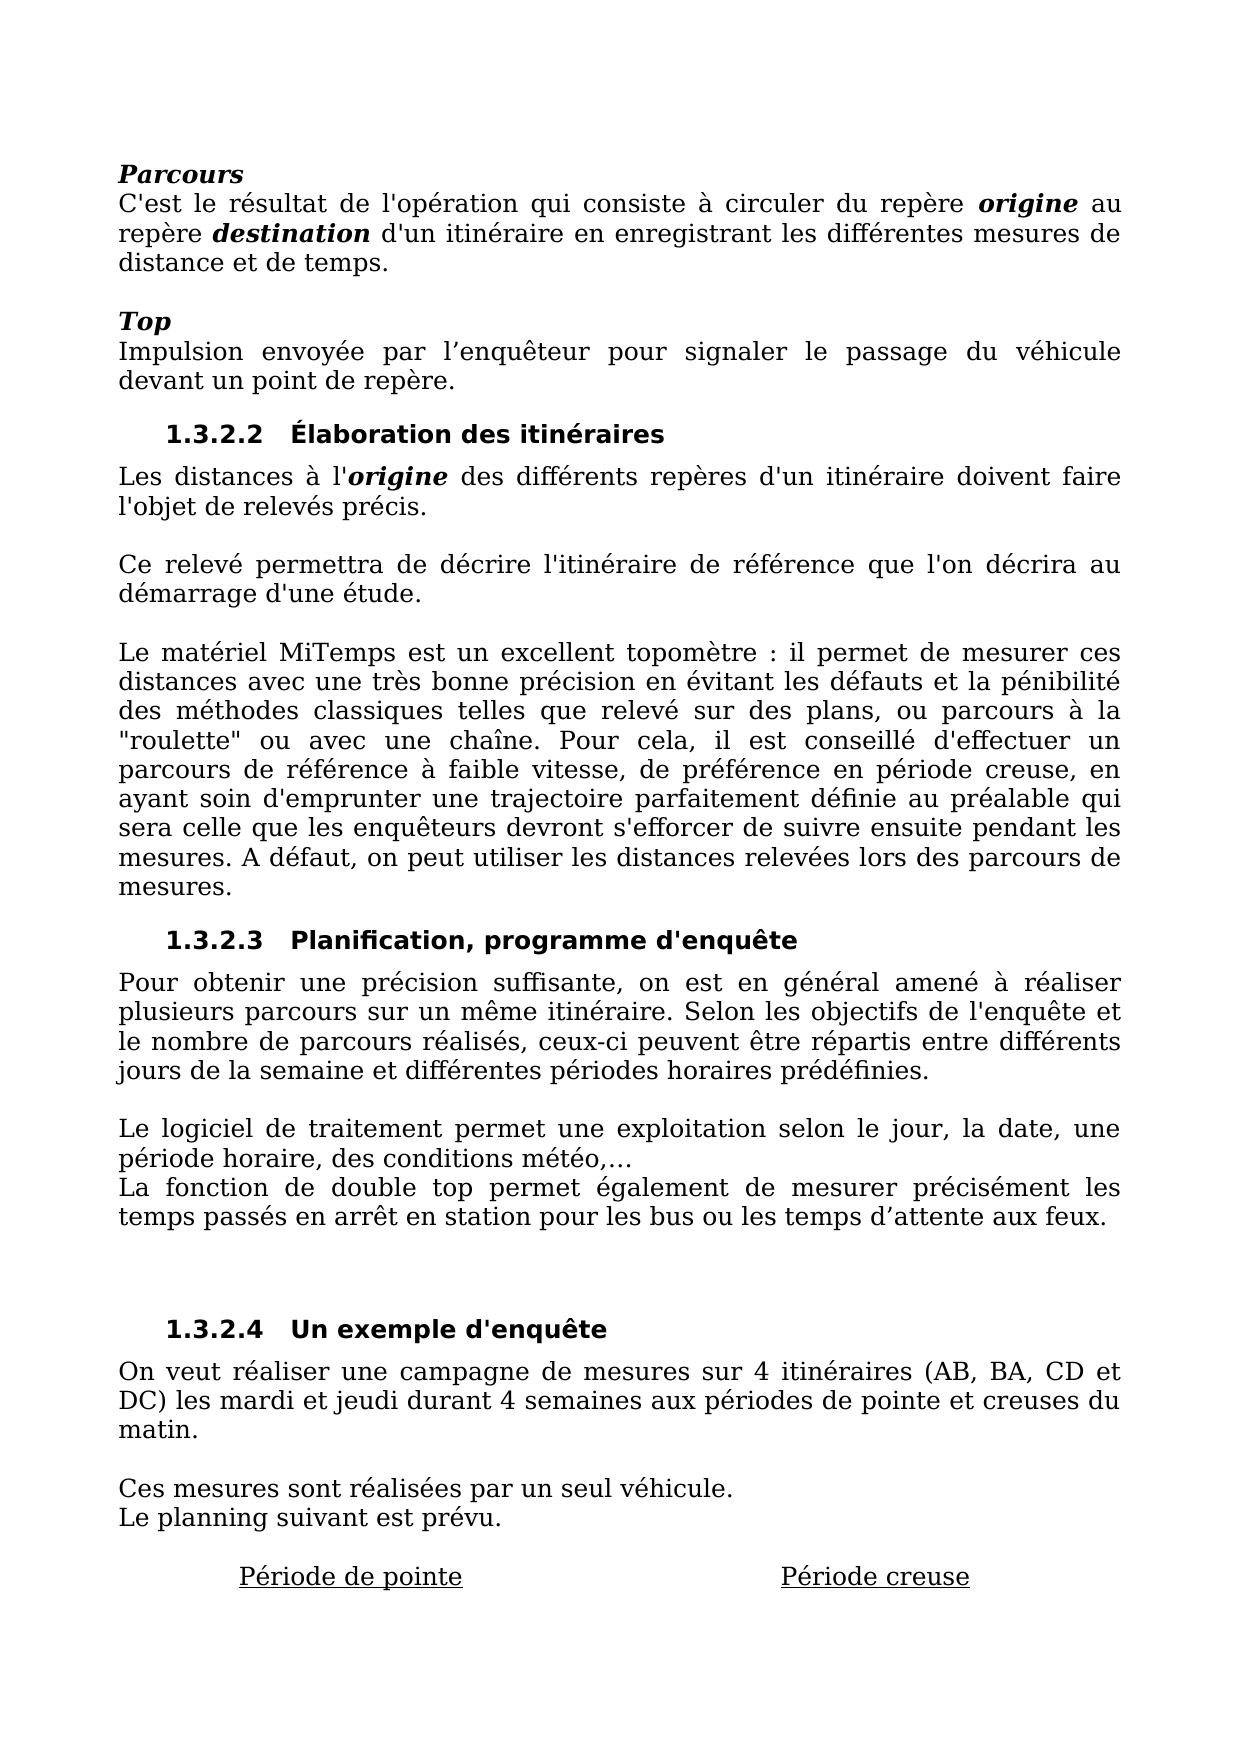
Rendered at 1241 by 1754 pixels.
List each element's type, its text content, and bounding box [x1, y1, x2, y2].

text Le logiciel de traitement permet une exploitation selon le jour, la date, une période horaire, des conditions météo,… [118, 1114, 1122, 1173]
text Ce relevé permettra de décrire l'itinéraire de référence que l'on décrira au démarrage d'une étude. [118, 550, 1122, 609]
text Impulsion envoyée par l’enquêteur pour signaler le passage du véhicule devant un point de repère. [118, 337, 1122, 395]
text Pour obtenir une précision suffisante, on est en général amené à réaliser plusieurs parcours sur un même itinéraire. Selon les objectifs de l'enquête et le nombre de parcours réalisés, ceux-ci peuvent être répartis entre différents jours de la semaine et différentes périodes horaires prédéfinies. [118, 968, 1122, 1085]
text Top [118, 307, 1122, 337]
text Le matériel MiTemps est un excellent topomètre : il permet de mesurer ces distances avec une très bonne précision en évitant les défauts et la pénibilité des méthodes classiques telles que relevé sur des plans, ou parcours à la "roulette" ou avec une chaîne. Pour cela, il est conseillé d'effectuer un parcours de référence à faible vitesse, de préférence en période creuse, en ayant soin d'emprunter une trajectoire parfaitement définie au préalable qui sera celle que les enquêteurs devront s'efforcer de suivre ensuite pendant les mesures. A défaut, on peut utiliser les distances relevées lors des parcours de mesures. [118, 638, 1122, 901]
text Ces mesures sont réalisées par un seul véhicule. [118, 1474, 1122, 1503]
table_header Période de pointe [209, 1562, 492, 1620]
subtitle Planification, programme d'enquête [165, 926, 1122, 956]
text Les distances à l'origine des différents repères d'un itinéraire doivent faire l'objet de relevés précis. [118, 462, 1122, 521]
subtitle Élaboration des itinéraires [165, 420, 1122, 449]
text Parcours [118, 160, 1122, 189]
subtitle Un exemple d'enquête [165, 1315, 1122, 1344]
text C'est le résultat de l'opération qui consiste à circuler du repère origine au repère destination d'un itinéraire en enregistrant les différentes mesures de distance et de temps. [118, 189, 1122, 278]
text Le planning suivant est prévu. [118, 1503, 1122, 1533]
table_header Période creuse [727, 1562, 1023, 1620]
table_header [492, 1562, 727, 1620]
text On veut réaliser une campagne de mesures sur 4 itinéraires (AB, BA, CD et DC) les mardi et jeudi durant 4 semaines aux périodes de pointe et creuses du matin. [118, 1357, 1122, 1445]
text La fonction de double top permet également de mesurer précisément les temps passés en arrêt en station pour les bus ou les temps d’attente aux feux. [118, 1173, 1122, 1232]
